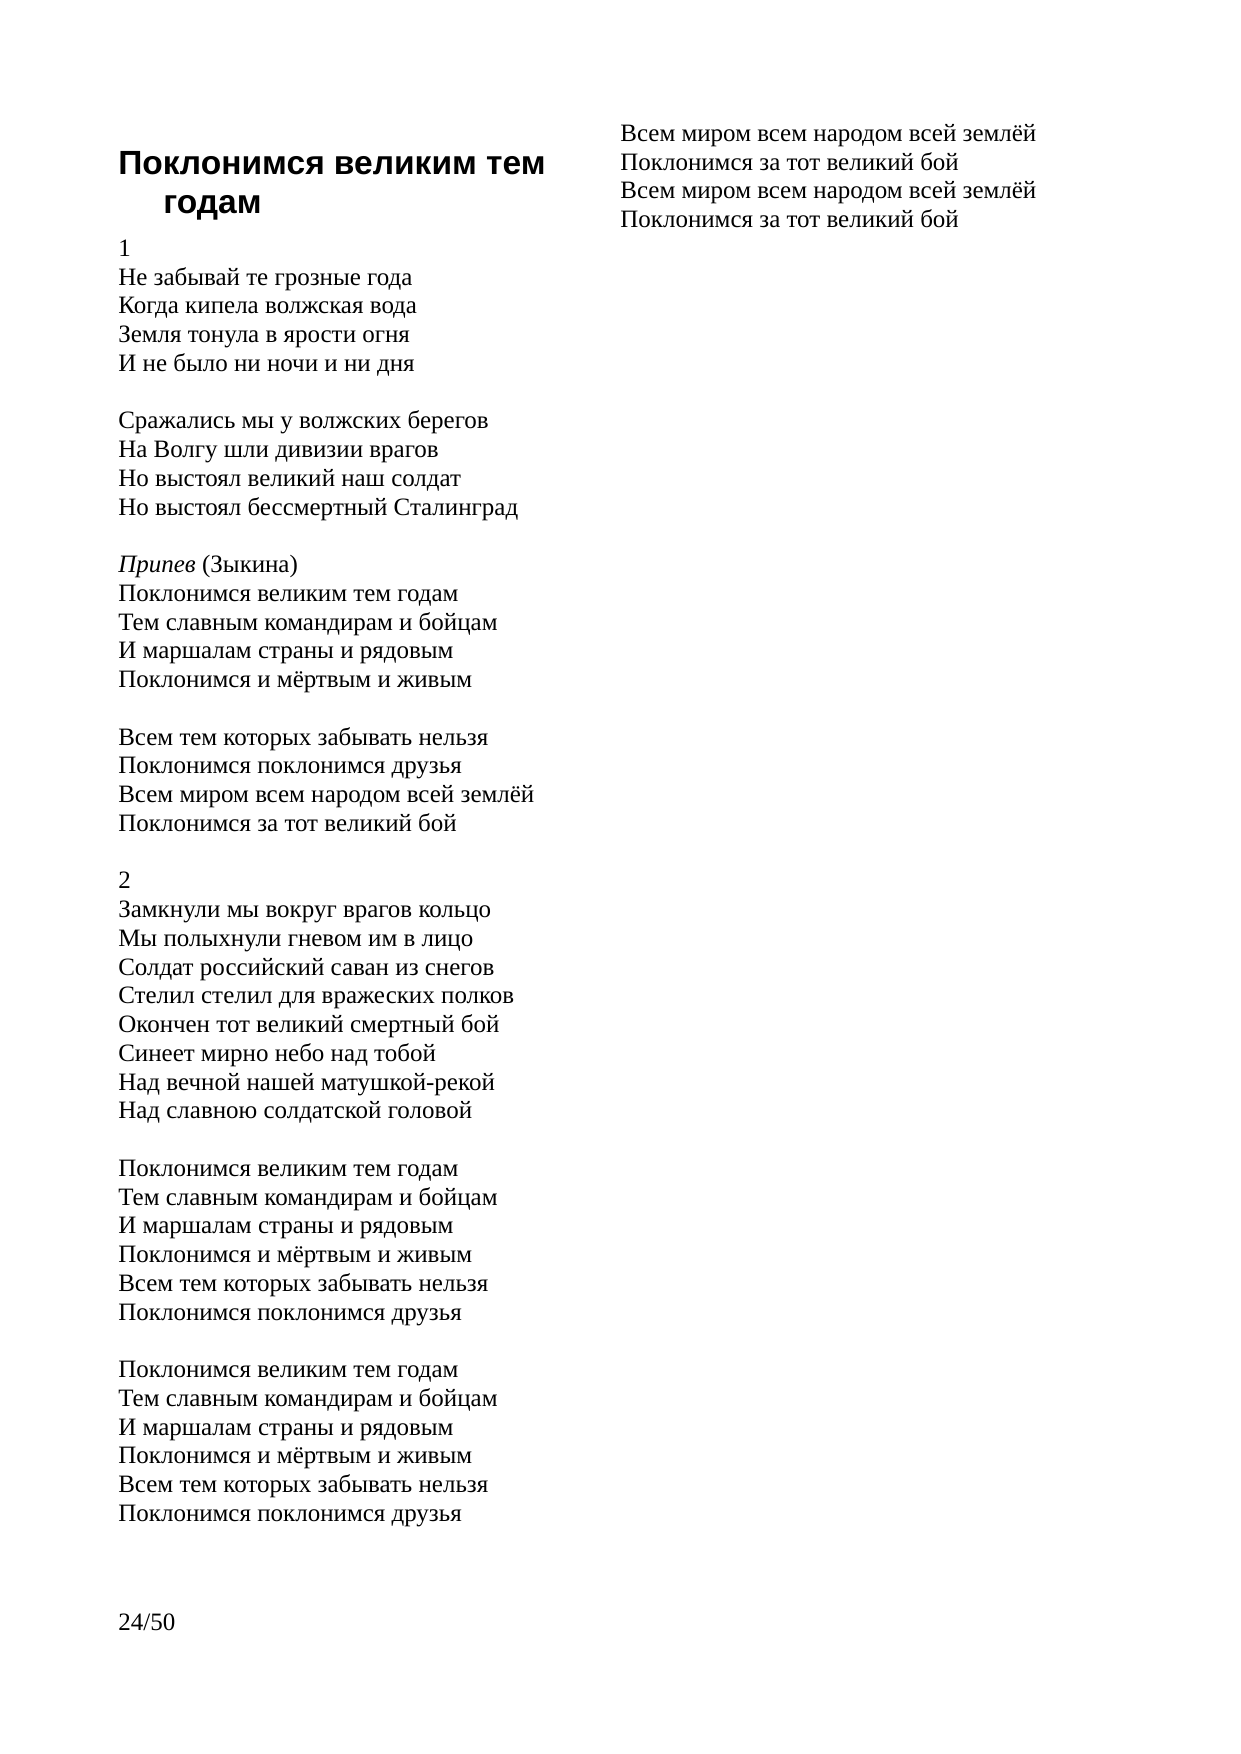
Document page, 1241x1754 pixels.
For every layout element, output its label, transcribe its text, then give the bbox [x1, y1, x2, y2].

text Поклонимся за тот великий бой [620, 147, 1122, 176]
text Поклонимся великим тем годам [118, 1354, 620, 1383]
text Окончен тот великий смертный бой [118, 1009, 620, 1038]
text Всем миром всем народом всей землёй [118, 779, 620, 808]
text И маршалам страны и рядовым [118, 1412, 620, 1440]
text Поклонимся за тот великий бой [118, 808, 620, 837]
text Над вечной нашей матушкой-рекой [118, 1067, 620, 1095]
text 1 [118, 233, 620, 262]
text Поклонимся поклонимся друзья [118, 1498, 620, 1527]
text Синеет мирно небо над тобой [118, 1038, 620, 1067]
text Тем славным командирам и бойцам [118, 607, 620, 635]
text Стелил стелил для вражеских полков [118, 980, 620, 1009]
text Всем тем которых забывать нельзя [118, 1268, 620, 1297]
text Сражались мы у волжских берегов [118, 405, 620, 434]
text Всем миром всем народом всей землёй [620, 176, 1122, 204]
text На Волгу шли дивизии врагов [118, 434, 620, 463]
text Солдат российский саван из снегов [118, 952, 620, 980]
text Всем тем которых забывать нельзя [118, 722, 620, 750]
text Когда кипела волжская вода [118, 290, 620, 319]
text И маршалам страны и рядовым [118, 635, 620, 664]
subtitle Поклонимся великим тем годам [118, 143, 620, 220]
text Тем славным командирам и бойцам [118, 1182, 620, 1210]
text Замкнули мы вокруг врагов кольцо [118, 894, 620, 923]
text Но выстоял великий наш солдат [118, 463, 620, 492]
text Поклонимся и мёртвым и живым [118, 1440, 620, 1469]
text Поклонимся поклонимся друзья [118, 750, 620, 779]
text Тем славным командирам и бойцам [118, 1383, 620, 1412]
text 2 [118, 865, 620, 894]
text Поклонимся и мёртвым и живым [118, 1239, 620, 1268]
text Поклонимся великим тем годам [118, 1153, 620, 1182]
text Поклонимся великим тем годам [118, 578, 620, 607]
text И маршалам страны и рядовым [118, 1210, 620, 1239]
text Мы полыхнули гневом им в лицо [118, 923, 620, 952]
text Не забывай те грозные года [118, 262, 620, 290]
text Земля тонула в ярости огня [118, 319, 620, 348]
text Всем миром всем народом всей землёй [620, 118, 1122, 147]
text Поклонимся поклонимся друзья [118, 1297, 620, 1325]
text Поклонимся за тот великий бой [620, 204, 1122, 233]
text Всем тем которых забывать нельзя [118, 1469, 620, 1498]
text И не было ни ночи и ни дня [118, 348, 620, 377]
text Поклонимся и мёртвым и живым [118, 664, 620, 693]
text Над славною солдатской головой [118, 1095, 620, 1124]
text Но выстоял бессмертный Сталинград [118, 492, 620, 520]
text Припев (Зыкина) [118, 549, 620, 578]
